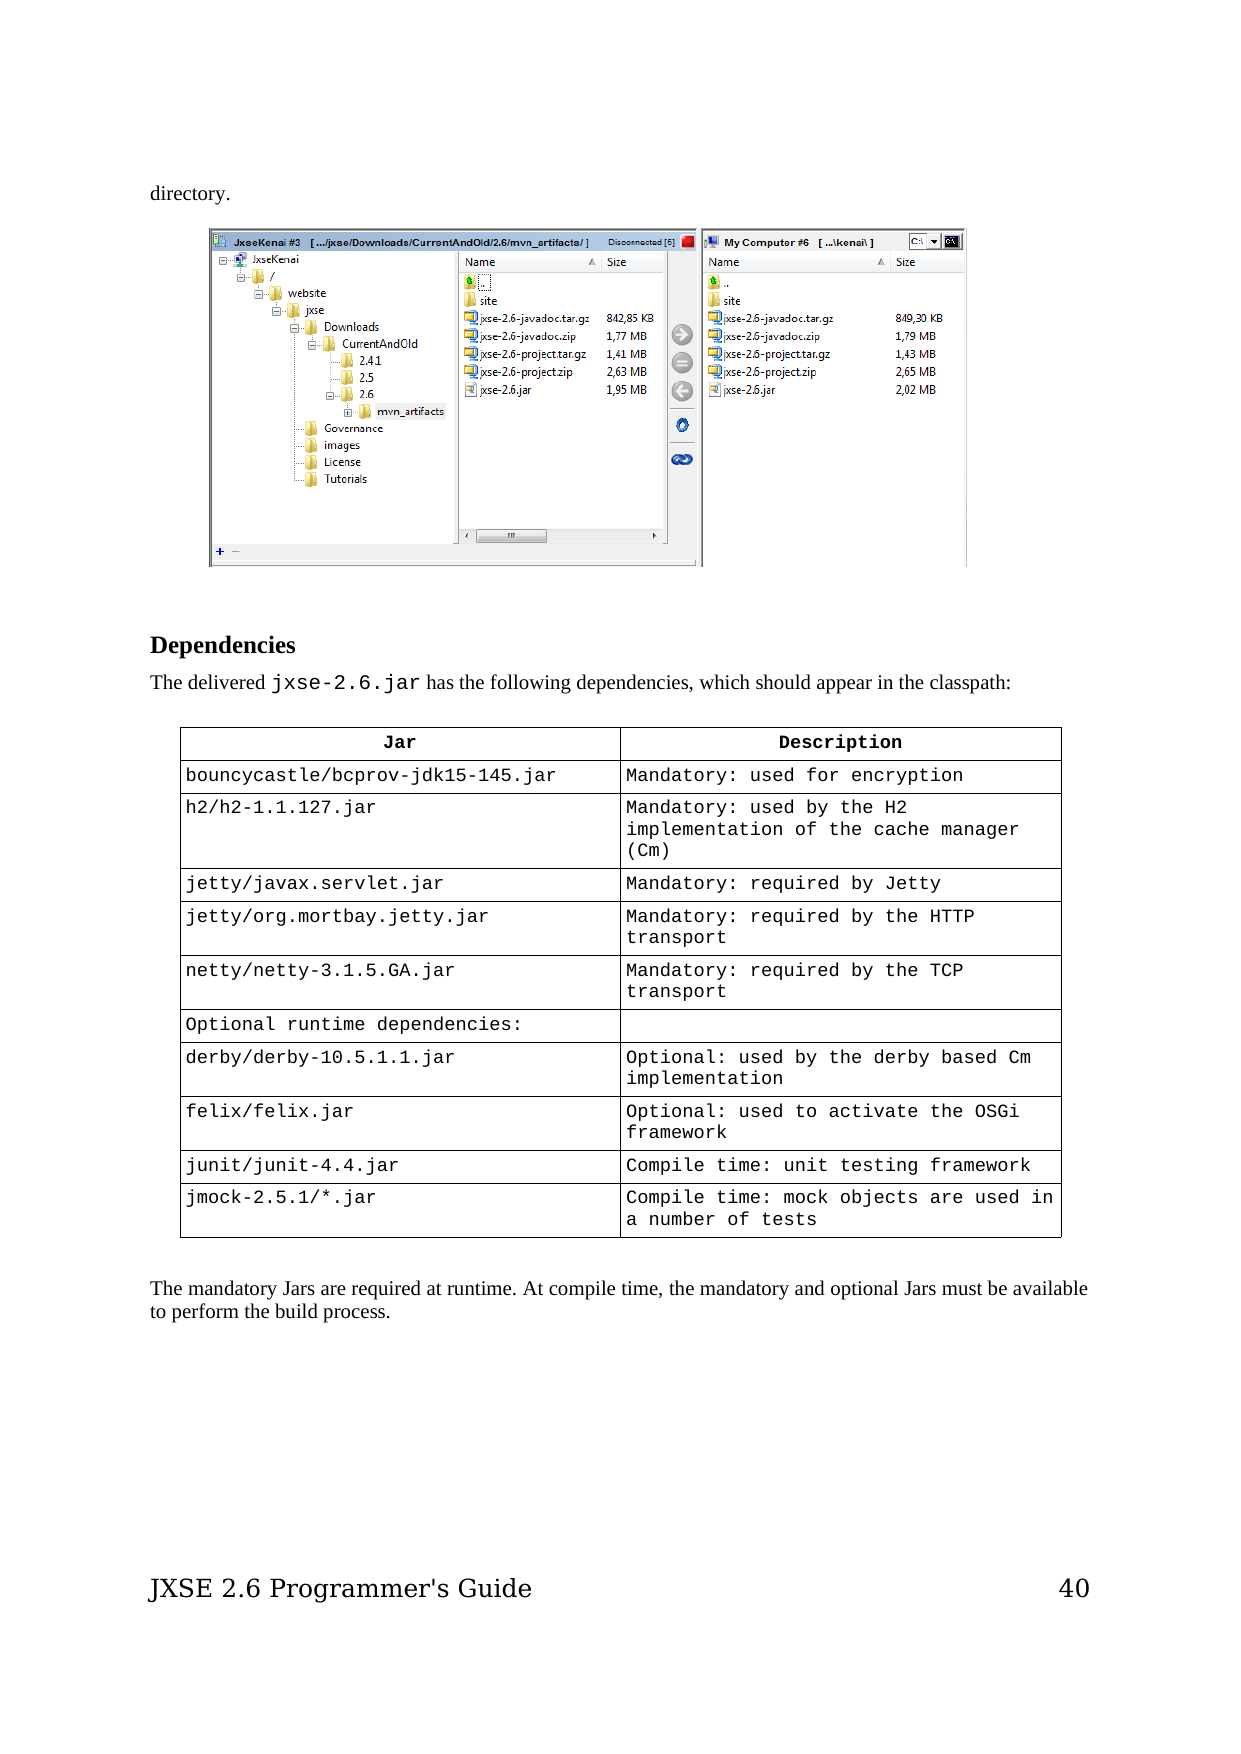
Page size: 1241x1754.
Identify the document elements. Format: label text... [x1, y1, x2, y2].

table_cell Mandatory: used for encryption [621, 761, 1061, 793]
table_cell Mandatory: required by the TCP transport [621, 956, 1061, 1009]
picture [209, 228, 967, 567]
table_cell jetty/javax.servlet.jar [181, 869, 620, 901]
table_cell Optional: used to activate the OSGi framework [621, 1097, 1061, 1150]
text The delivered jxse-2.6.jar has the following dependencies, which should appear in the classpath: [150, 671, 1090, 696]
text directory. [150, 182, 1090, 205]
table_header Description [621, 728, 1061, 760]
table_cell felix/felix.jar [181, 1097, 620, 1150]
table_cell Mandatory: required by the HTTP transport [621, 902, 1061, 955]
text The mandatory Jars are required at runtime. At compile time, the mandatory and optional Jars must be available to perform the build process. [150, 1276, 1090, 1322]
table_cell h2/h2-1.1.127.jar [181, 794, 620, 868]
table_cell Mandatory: required by Jetty [621, 869, 1061, 901]
table_cell jmock-2.5.1/*.jar [181, 1184, 620, 1237]
table_header Jar [181, 728, 620, 760]
table_cell Optional runtime dependencies: [181, 1010, 620, 1042]
table_cell Mandatory: used by the H2 implementation of the cache manager (Cm) [621, 794, 1061, 868]
table_cell bouncycastle/bcprov-jdk15-145.jar [181, 761, 620, 793]
text Dependencies [150, 631, 1090, 659]
table_cell junit/junit-4.4.jar [181, 1151, 620, 1183]
table_cell derby/derby-10.5.1.1.jar [181, 1043, 620, 1096]
table_cell jetty/org.mortbay.jetty.jar [181, 902, 620, 955]
table_cell Optional: used by the derby based Cm implementation [621, 1043, 1061, 1096]
table_cell [621, 1010, 1061, 1042]
table_cell Compile time: mock objects are used in a number of tests [621, 1184, 1061, 1237]
table_cell netty/netty-3.1.5.GA.jar [181, 956, 620, 1009]
table_cell Compile time: unit testing framework [621, 1151, 1061, 1183]
